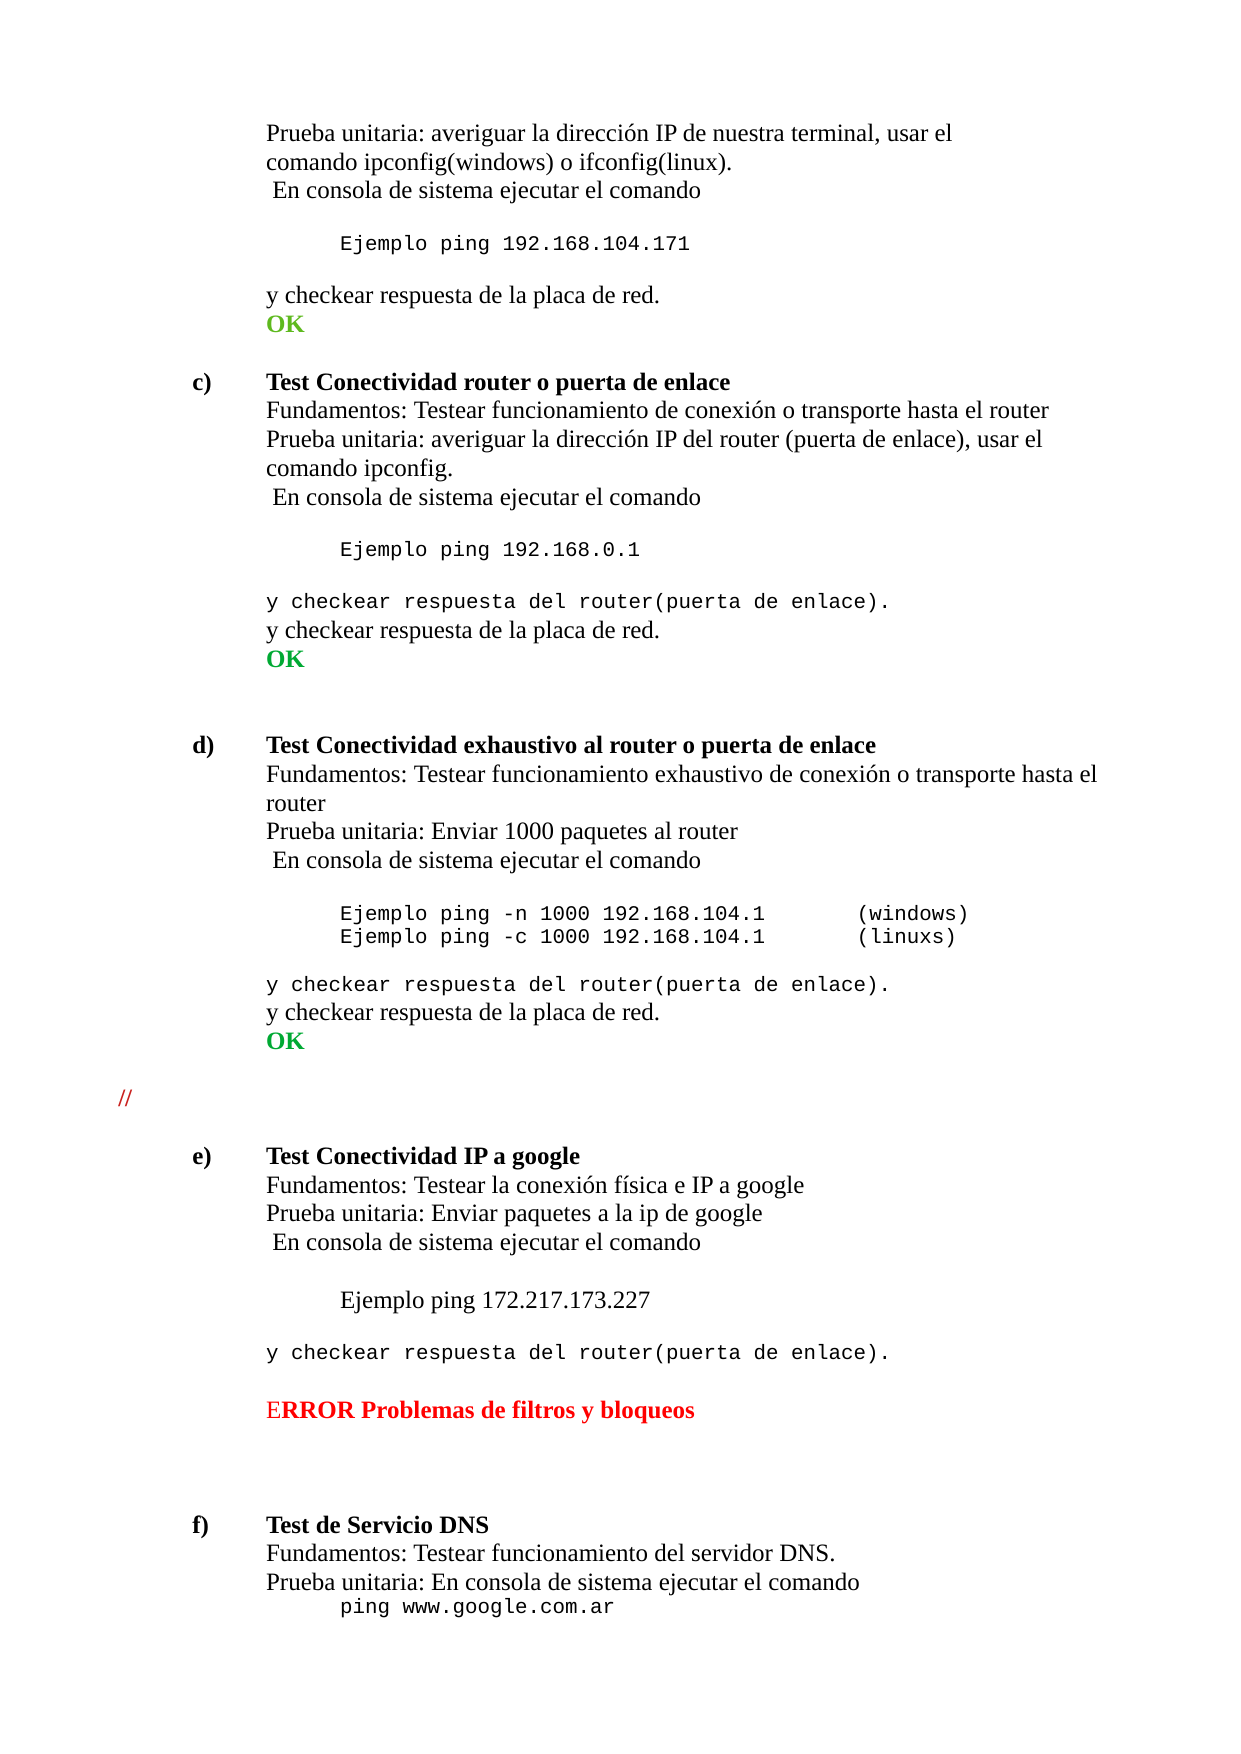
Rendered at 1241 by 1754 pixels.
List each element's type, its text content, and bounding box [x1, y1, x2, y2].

text Prueba unitaria: Enviar paquetes a la ip de google [118, 1198, 1122, 1227]
text y checkear respuesta de la placa de red. [118, 280, 1122, 309]
text y checkear respuesta del router(puerta de enlace). [118, 1342, 1122, 1366]
text OK [118, 644, 1122, 673]
text Fundamentos: Testear la conexión física e IP a google [118, 1170, 1122, 1198]
text y checkear respuesta del router(puerta de enlace). [118, 592, 1122, 615]
text f) Test de Servicio DNS [118, 1510, 1122, 1538]
text Prueba unitaria: averiguar la dirección IP de nuestra terminal, usar el comando ipconfig(windows) o ifconfig(linux). [118, 118, 1122, 176]
text Ejemplo ping -n 1000 192.168.104.1 (windows) [118, 903, 1122, 926]
text y checkear respuesta del router(puerta de enlace). [118, 974, 1122, 997]
text y checkear respuesta de la placa de red. [118, 615, 1122, 644]
text e) Test Conectividad IP a google [118, 1141, 1122, 1170]
text Prueba unitaria: Enviar 1000 paquetes al router [118, 816, 1122, 845]
text Fundamentos: Testear funcionamiento del servidor DNS. [118, 1538, 1122, 1567]
text Fundamentos: Testear funcionamiento de conexión o transporte hasta el router [118, 395, 1122, 424]
text Ejemplo ping 172.217.173.227 [118, 1285, 1122, 1313]
text ERROR Problemas de filtros y bloqueos [118, 1395, 1122, 1423]
text ping www.google.com.ar [118, 1596, 1122, 1619]
text Prueba unitaria: averiguar la dirección IP del router (puerta de enlace), usar el comando ipconfig. [118, 424, 1122, 482]
text Prueba unitaria: En consola de sistema ejecutar el comando [118, 1567, 1122, 1596]
text OK [118, 1026, 1122, 1055]
text y checkear respuesta de la placa de red. [118, 997, 1122, 1026]
text En consola de sistema ejecutar el comando [118, 482, 1122, 510]
text // [118, 1083, 1122, 1112]
text d) Test Conectividad exhaustivo al router o puerta de enlace [118, 730, 1122, 759]
text Ejemplo ping 192.168.0.1 [118, 539, 1122, 563]
text c) Test Conectividad router o puerta de enlace [118, 367, 1122, 395]
text Fundamentos: Testear funcionamiento exhaustivo de conexión o transporte hasta el router [118, 759, 1122, 816]
text OK [118, 309, 1122, 338]
text En consola de sistema ejecutar el comando [118, 176, 1122, 204]
text En consola de sistema ejecutar el comando [118, 845, 1122, 874]
text Ejemplo ping -c 1000 192.168.104.1 (linuxs) [118, 926, 1122, 950]
text Ejemplo ping 192.168.104.171 [118, 233, 1122, 257]
text En consola de sistema ejecutar el comando [118, 1227, 1122, 1256]
